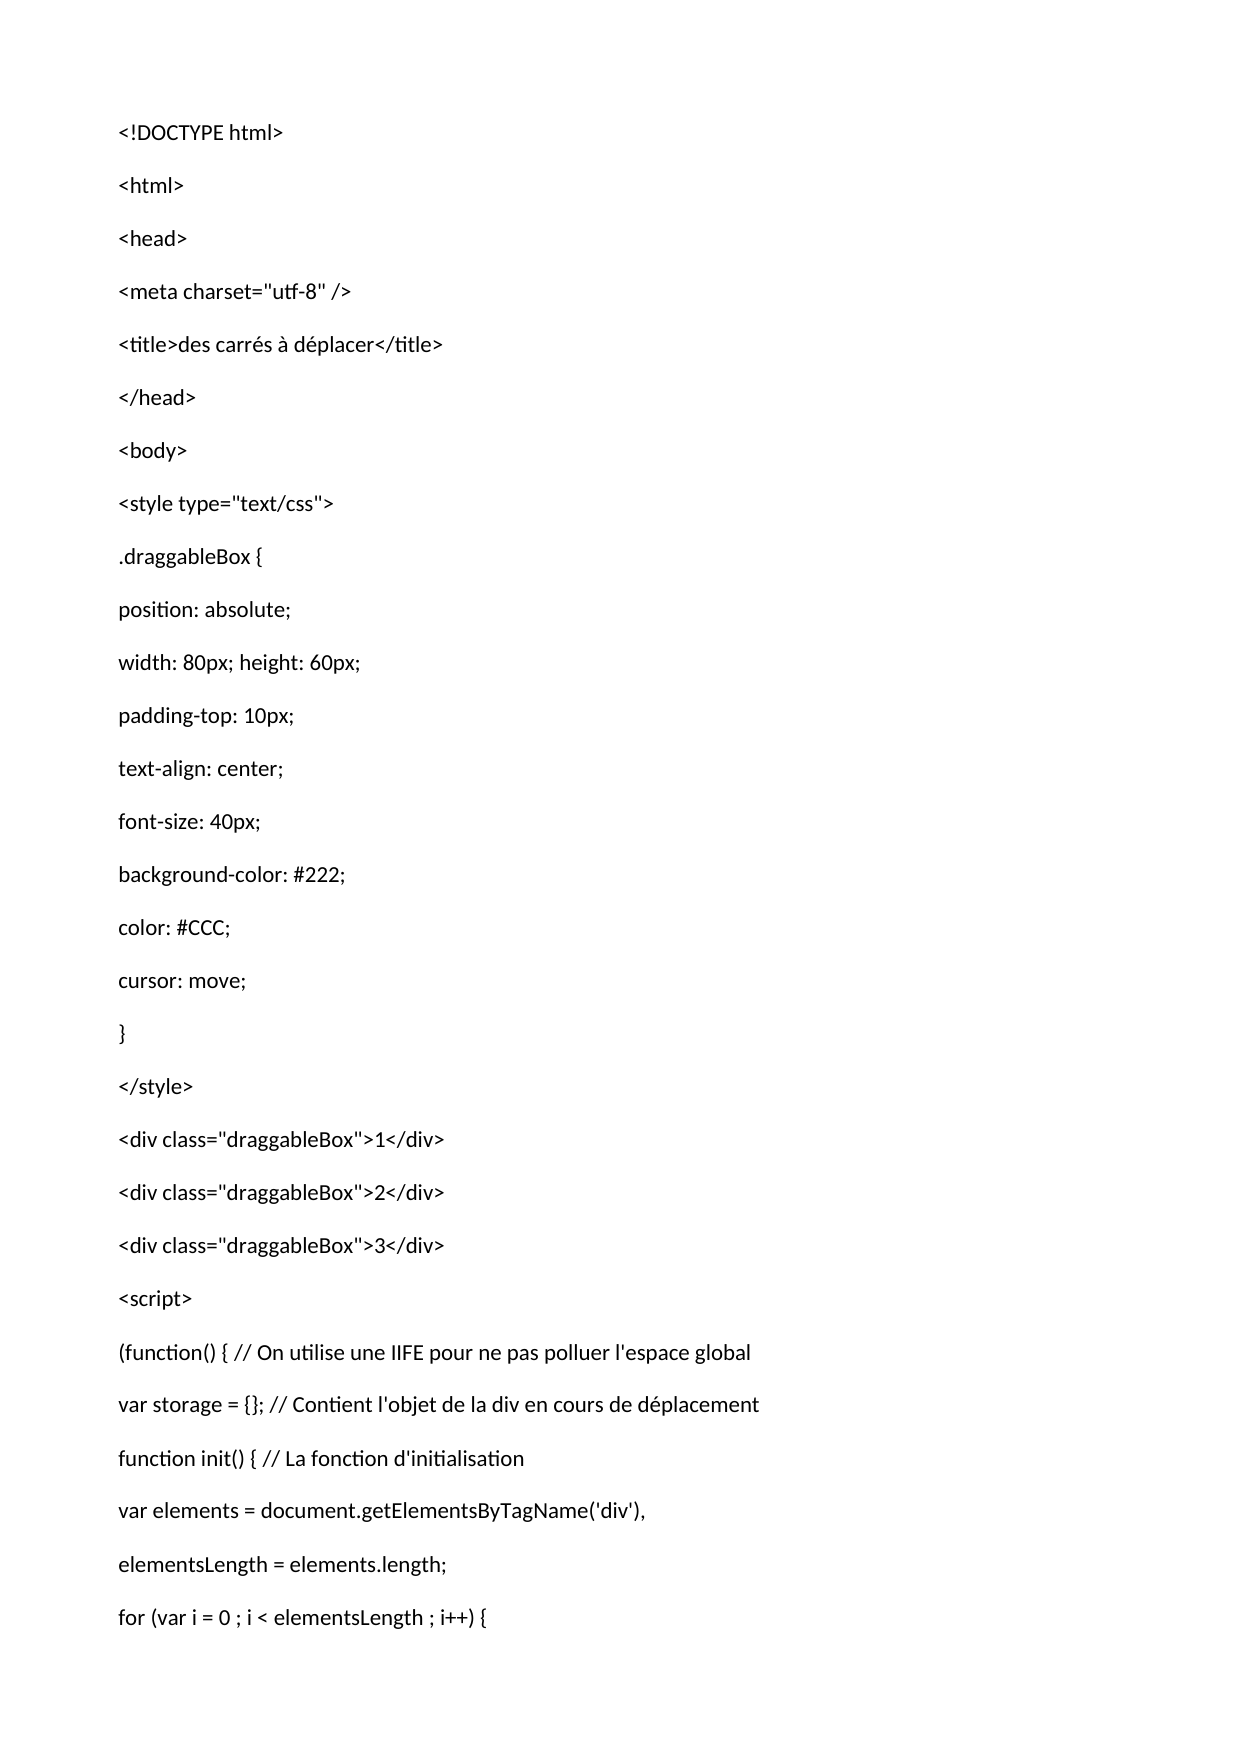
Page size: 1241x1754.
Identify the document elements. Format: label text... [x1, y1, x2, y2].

text <!DOCTYPE html> [118, 118, 1122, 146]
text <style type="text/css"> [118, 489, 1122, 517]
text <html> [118, 171, 1122, 199]
text </head> [118, 383, 1122, 411]
text <div class="draggableBox">3</div> [118, 1232, 1122, 1259]
text </style> [118, 1072, 1122, 1101]
text cursor: move; [118, 966, 1122, 994]
text position: absolute; [118, 595, 1122, 623]
text width: 80px; height: 60px; [118, 648, 1122, 676]
text padding-top: 10px; [118, 701, 1122, 729]
text <head> [118, 224, 1122, 252]
text <div class="draggableBox">1</div> [118, 1126, 1122, 1153]
text font-size: 40px; [118, 807, 1122, 835]
text elementsLength = elements.length; [118, 1550, 1122, 1578]
text function init() { // La fonction d'initialisation [118, 1444, 1122, 1472]
text .draggableBox { [118, 542, 1122, 570]
text background-color: #222; [118, 860, 1122, 888]
text text-align: center; [118, 754, 1122, 782]
text <meta charset="utf-8" /> [118, 277, 1122, 305]
text var elements = document.getElementsByTagName('div'), [118, 1497, 1122, 1525]
text <div class="draggableBox">2</div> [118, 1178, 1122, 1207]
text } [118, 1019, 1122, 1047]
text <script> [118, 1284, 1122, 1313]
text color: #CCC; [118, 913, 1122, 941]
text for (var i = 0 ; i < elementsLength ; i++) { [118, 1603, 1122, 1631]
text <title>des carrés à déplacer</title> [118, 330, 1122, 358]
text (function() { // On utilise une IIFE pour ne pas polluer l'espace global [118, 1338, 1122, 1366]
text <body> [118, 436, 1122, 464]
text var storage = {}; // Contient l'objet de la div en cours de déplacement [118, 1391, 1122, 1419]
